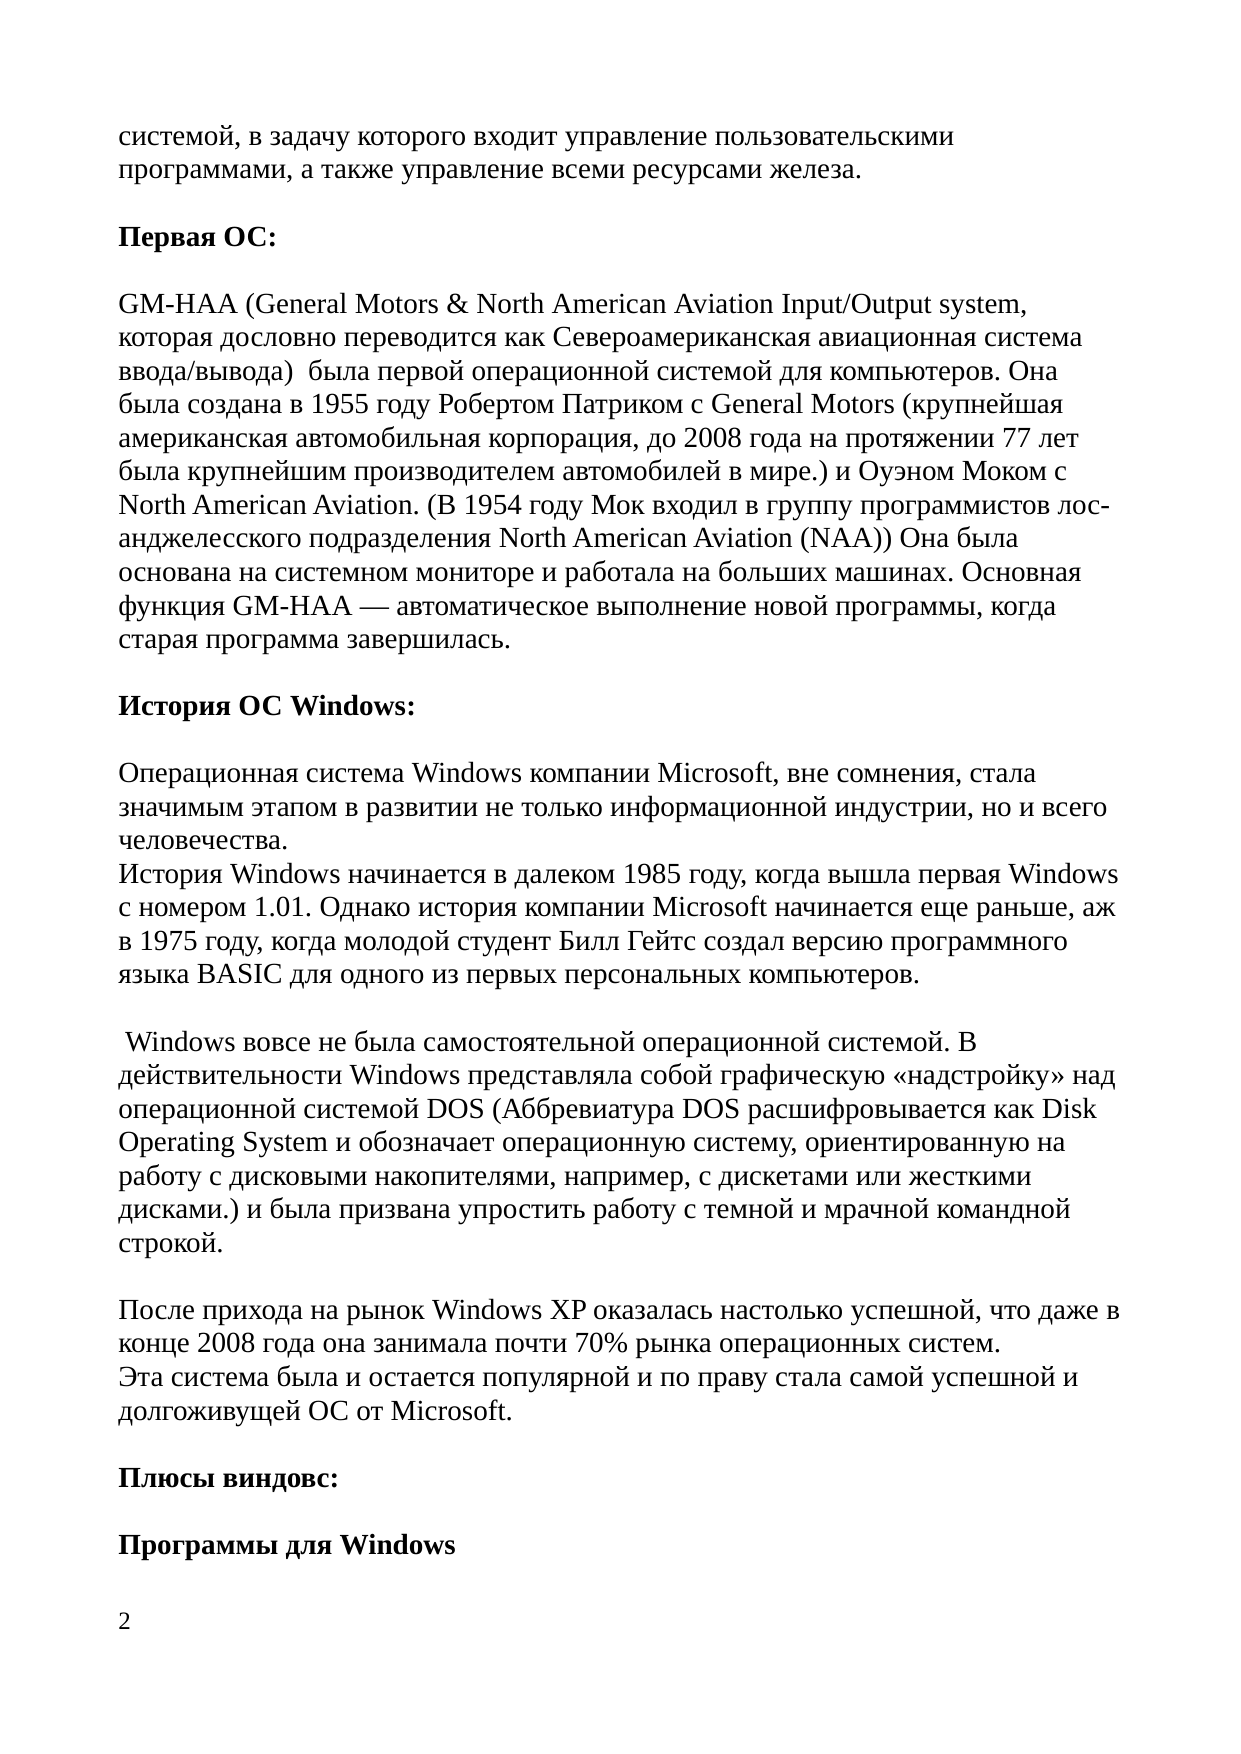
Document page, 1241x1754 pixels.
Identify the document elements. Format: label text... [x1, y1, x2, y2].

text Программы для Windows [118, 1527, 1122, 1560]
text системой, в задачу которого входит управление пользовательскими программами, а также управление всеми ресурсами железа. [118, 118, 1122, 185]
text Windows вовсе не была самостоятельной операционной системой. В действительности Windows представляла собой графическую «надстройку» над операционной системой DOS (Аббревиатура DOS расшифровывается как Disk Operating System и обозначает операционную систему, ориентированную на работу с дисковыми накопителями, например, с дискетами или жесткими дисками.) и была призвана упростить работу с темной и мрачной командной строкой. [118, 1024, 1122, 1258]
text История Windows начинается в далеком 1985 году, когда вышла первая Windows с номером 1.01. Однако история компании Microsoft начинается еще раньше, аж в 1975 году, когда молодой студент Билл Гейтс создал версию программного языка BASIC для одного из первых персональных компьютеров. [118, 856, 1122, 990]
text Плюсы виндовс: [118, 1460, 1122, 1493]
text Первая ОС: [118, 219, 1122, 252]
text Эта система была и остается популярной и по праву стала самой успешной и долгоживущей ОС от Microsoft. [118, 1359, 1122, 1426]
text История ОС Windows: [118, 688, 1122, 722]
text GM-НАА (General Motors & North American Aviation Input/Output system, которая дословно переводится как Североамериканская авиационная система ввода/вывода) была первой операционной системой для компьютеров. Она была создана в 1955 году Робертом Патриком с General Motors (крупнейшая американская автомобильная корпорация, до 2008 года на протяжении 77 лет была крупнейшим производителем автомобилей в мире.) и Оуэном Моком с North American Aviation. (В 1954 году Мок входил в группу программистов лос-анджелесского подразделения North American Aviation (NAA)) Она была основана на системном мониторе и работала на больших машинах. Основная функция GM-НАА — автоматическое выполнение новой программы, когда старая программа завершилась. [118, 286, 1122, 655]
text После прихода на рынок Windows XP оказалась настолько успешной, что даже в конце 2008 года она занимала почти 70% рынка операционных систем. [118, 1292, 1122, 1359]
text Операционная система Windows компании Microsoft, вне сомнения, стала значимым этапом в развитии не только информационной индустрии, но и всего человечества. [118, 755, 1122, 856]
